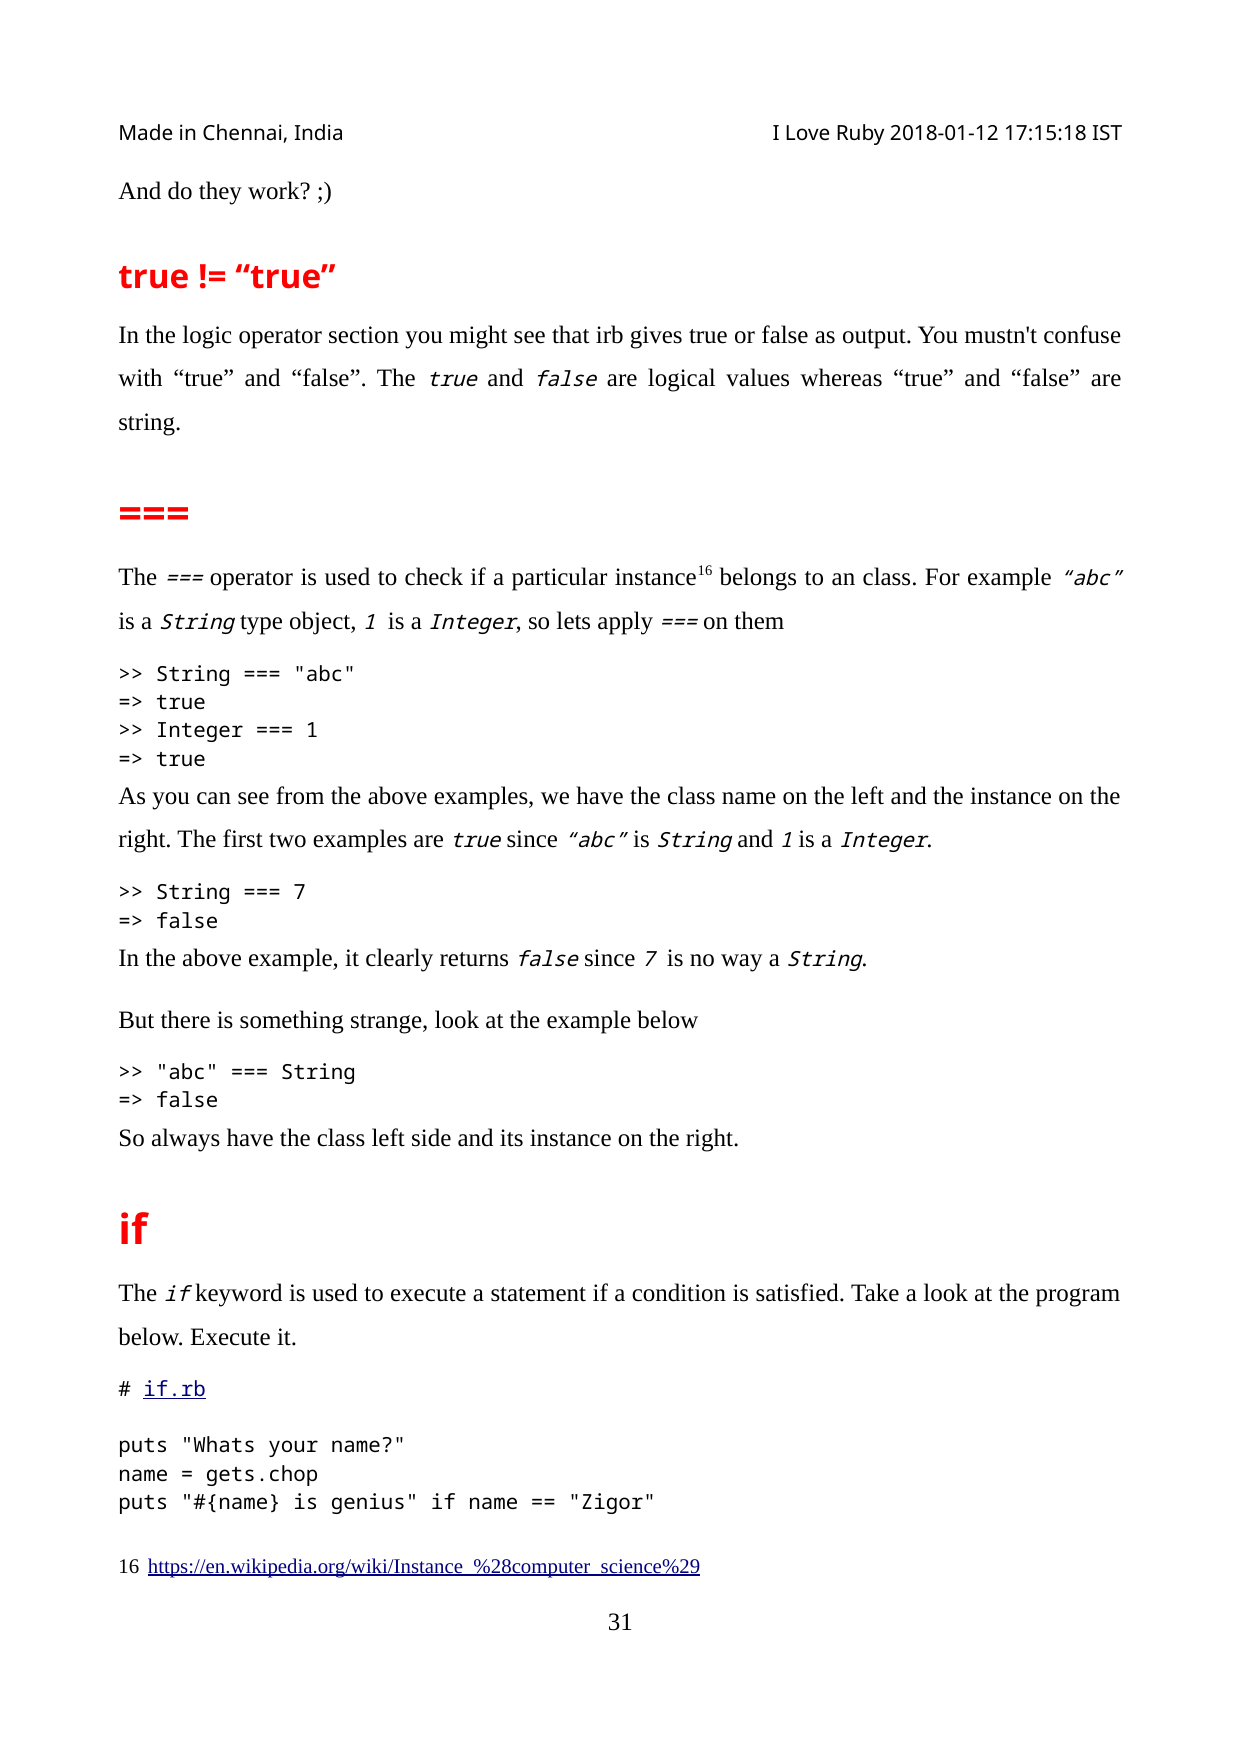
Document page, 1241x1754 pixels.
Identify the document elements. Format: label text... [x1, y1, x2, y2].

text As you can see from the above examples, we have the class name on the left and the instance on the right. The first two examples are true since “abc” is String and 1 is a Integer. [118, 781, 1122, 854]
text puts "#{name} is genius" if name == "Zigor" [118, 1487, 1122, 1516]
text name = gets.chop [118, 1459, 1122, 1487]
text >> "abc" === String [118, 1057, 1122, 1086]
text # if.rb [118, 1374, 1122, 1402]
text => true [118, 687, 1122, 716]
subtitle true != “true” [118, 253, 1122, 298]
subtitle === [118, 484, 1122, 541]
text https://en.wikipedia.org/wiki/Instance_%28computer_science%29 [118, 1553, 1122, 1578]
text And do they work? ;) [118, 176, 1122, 205]
text => true [118, 744, 1122, 772]
text In the above example, it clearly returns false since 7 is no way a String. [118, 943, 1122, 973]
text So always have the class left side and its instance on the right. [118, 1123, 1122, 1152]
text But there is something strange, look at the example below [118, 1005, 1122, 1034]
text >> String === 7 [118, 877, 1122, 906]
text In the logic operator section you might see that irb gives true or false as output. You mustn't confuse with “true” and “false”. The true and false are logical values whereas “true” and “false” are string. [118, 320, 1122, 436]
text => false [118, 906, 1122, 934]
text => false [118, 1086, 1122, 1114]
text The if keyword is used to execute a statement if a condition is satisfied. Take a look at the program below. Execute it. [118, 1278, 1122, 1351]
text >> String === "abc" [118, 659, 1122, 687]
text The === operator is used to check if a particular instance belongs to an class. For example “abc” is a String type object, 1 is a Integer, so lets apply === on them [118, 562, 1122, 635]
text puts "Whats your name?" [118, 1431, 1122, 1459]
subtitle if [118, 1200, 1122, 1257]
text >> Integer === 1 [118, 716, 1122, 744]
